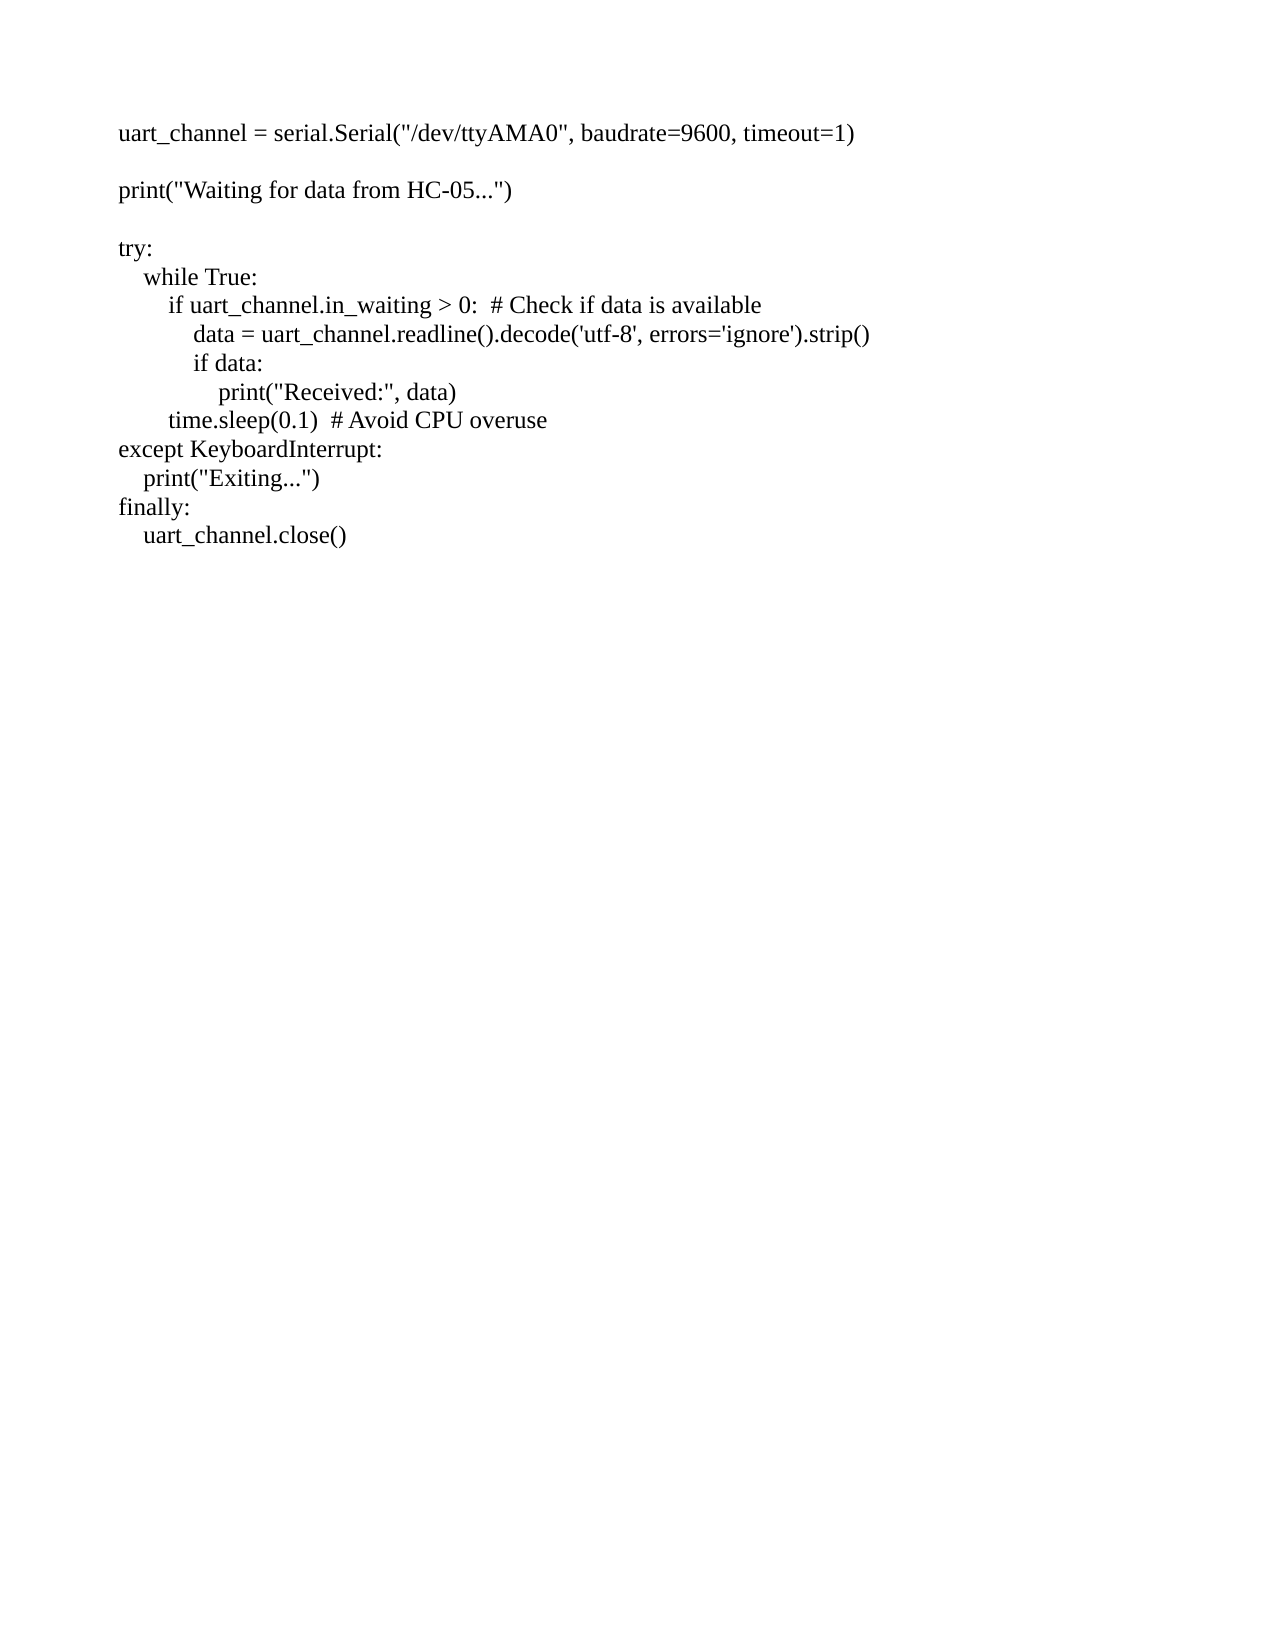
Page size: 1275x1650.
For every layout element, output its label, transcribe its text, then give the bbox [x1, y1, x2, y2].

text uart_channel.close() [118, 521, 1157, 549]
text uart_channel = serial.Serial("/dev/ttyAMA0", baudrate=9600, timeout=1) [118, 118, 1157, 147]
text time.sleep(0.1) # Avoid CPU overuse [118, 406, 1157, 434]
text print("Waiting for data from HC-05...") [118, 176, 1157, 204]
text if uart_channel.in_waiting > 0: # Check if data is available [118, 291, 1157, 319]
text while True: [118, 262, 1157, 291]
text finally: [118, 492, 1157, 521]
text data = uart_channel.readline().decode('utf-8', errors='ignore').strip() [118, 319, 1157, 348]
text print("Exiting...") [118, 463, 1157, 492]
text except KeyboardInterrupt: [118, 434, 1157, 463]
text try: [118, 233, 1157, 262]
text print("Received:", data) [118, 377, 1157, 406]
text if data: [118, 348, 1157, 377]
